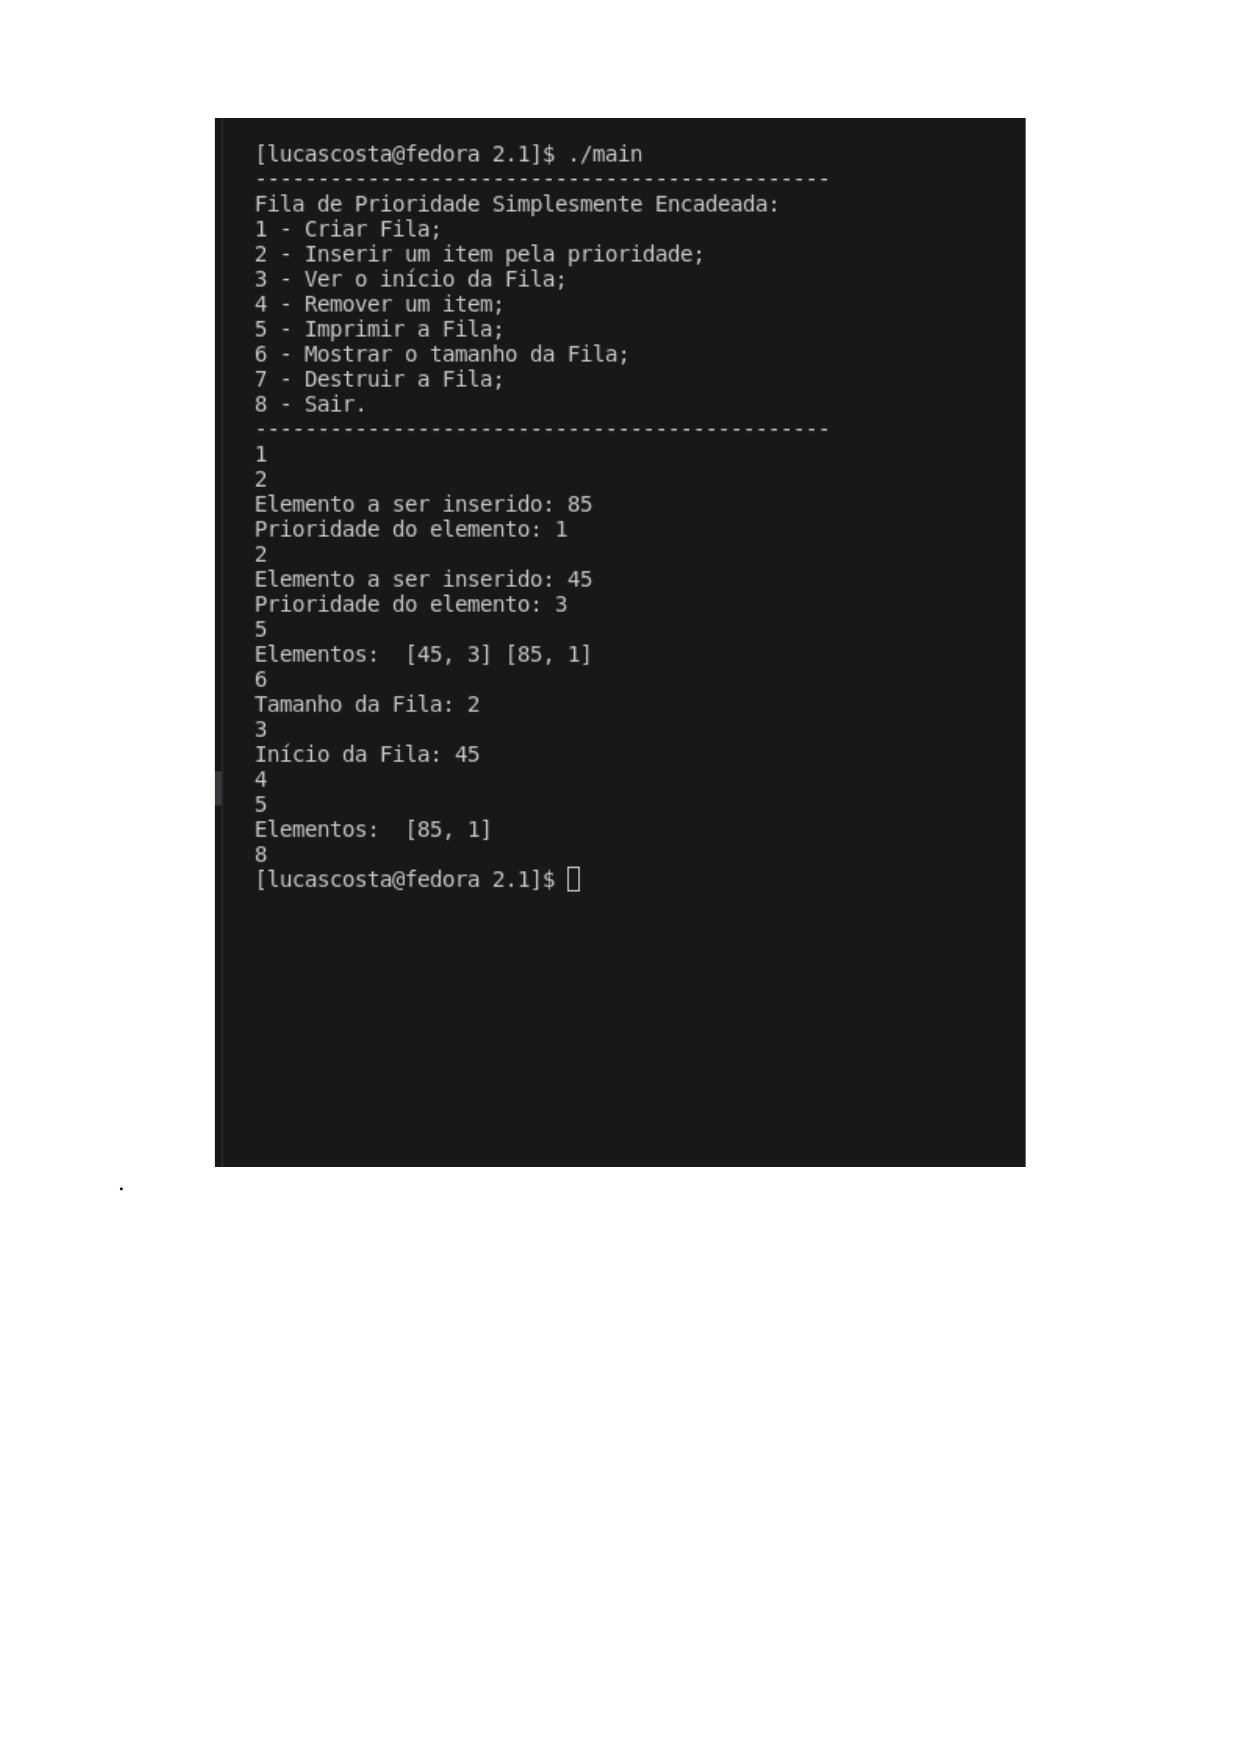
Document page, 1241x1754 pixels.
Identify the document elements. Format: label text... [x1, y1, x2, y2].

picture [214, 118, 1026, 1167]
text . [118, 118, 1122, 1195]
